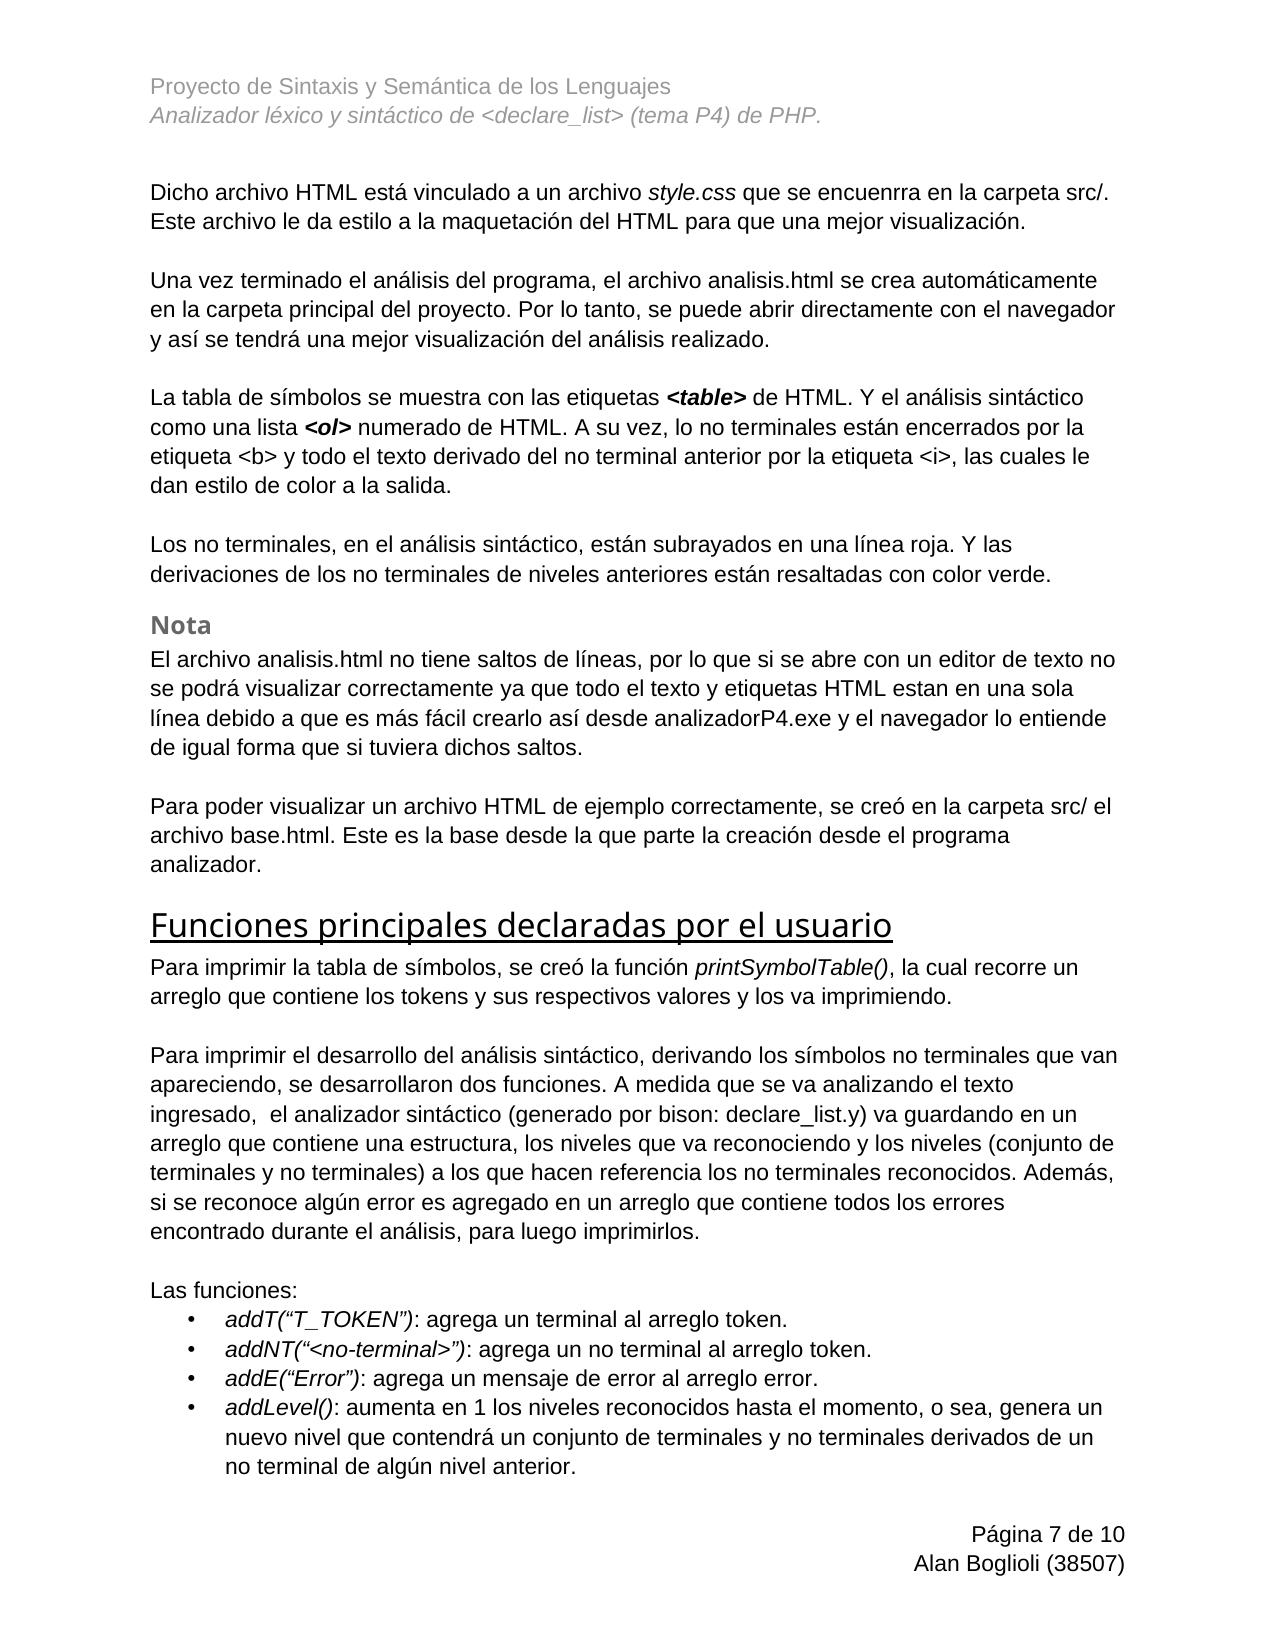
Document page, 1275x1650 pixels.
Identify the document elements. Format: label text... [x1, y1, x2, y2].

list addNT(“<no-terminal>”): agrega un no terminal al arreglo token. [187, 1336, 1125, 1362]
text El archivo analisis.html no tiene saltos de líneas, por lo que si se abre con un editor de texto no se podrá visualizar correctamente ya que todo el texto y etiquetas HTML estan en una sola línea debido a que es más fácil crearlo así desde analizadorP4.exe y el navegador lo entiende de igual forma que si tuviera dichos saltos. [150, 646, 1125, 760]
text Para imprimir el desarrollo del análisis sintáctico, derivando los símbolos no terminales que van apareciendo, se desarrollaron dos funciones. A medida que se va analizando el texto ingresado, el analizador sintáctico (generado por bison: declare_list.y) va guardando en un arreglo que contiene una estructura, los niveles que va reconociendo y los niveles (conjunto de terminales y no terminales) a los que hacen referencia los no terminales reconocidos. Además, si se reconoce algún error es agregado en un arreglo que contiene todos los errores encontrado durante el análisis, para luego imprimirlos. [150, 1043, 1125, 1244]
text La tabla de símbolos se muestra con las etiquetas <table> de HTML. Y el análisis sintáctico como una lista <ol> numerado de HTML. A su vez, lo no terminales están encerrados por la etiqueta <b> y todo el texto derivado del no terminal anterior por la etiqueta <i>, las cuales le dan estilo de color a la salida. [150, 385, 1125, 499]
text Para poder visualizar un archivo HTML de ejemplo correctamente, se creó en la carpeta src/ el archivo base.html. Este es la base desde la que parte la creación desde el programa analizador. [150, 793, 1125, 878]
list addE(“Error”): agrega un mensaje de error al arreglo error. [187, 1366, 1125, 1391]
list addLevel(): aumenta en 1 los niveles reconocidos hasta el momento, o sea, genera un nuevo nivel que contendrá un conjunto de terminales y no terminales derivados de un no terminal de algún nivel anterior. [187, 1395, 1125, 1479]
text Dicho archivo HTML está vinculado a un archivo style.css que se encuenrra en la carpeta src/. Este archivo le da estilo a la maquetación del HTML para que una mejor visualización. [150, 179, 1125, 234]
list addT(“T_TOKEN”): agrega un terminal al arreglo token. [187, 1307, 1125, 1333]
subtitle Funciones principales declaradas por el usuario [150, 902, 1125, 948]
text Las funciones: [150, 1278, 1125, 1303]
subtitle Nota [150, 607, 1125, 641]
text Los no terminales, en el análisis sintáctico, están subrayados en una línea roja. Y las derivaciones de los no terminales de niveles anteriores están resaltadas con color verde. [150, 532, 1125, 587]
text Para imprimir la tabla de símbolos, se creó la función printSymbolTable(), la cual recorre un arreglo que contiene los tokens y sus respectivos valores y los va imprimiendo. [150, 954, 1125, 1009]
text Una vez terminado el análisis del programa, el archivo analisis.html se crea automáticamente en la carpeta principal del proyecto. Por lo tanto, se puede abrir directamente con el navegador y así se tendrá una mejor visualización del análisis realizado. [150, 267, 1125, 352]
